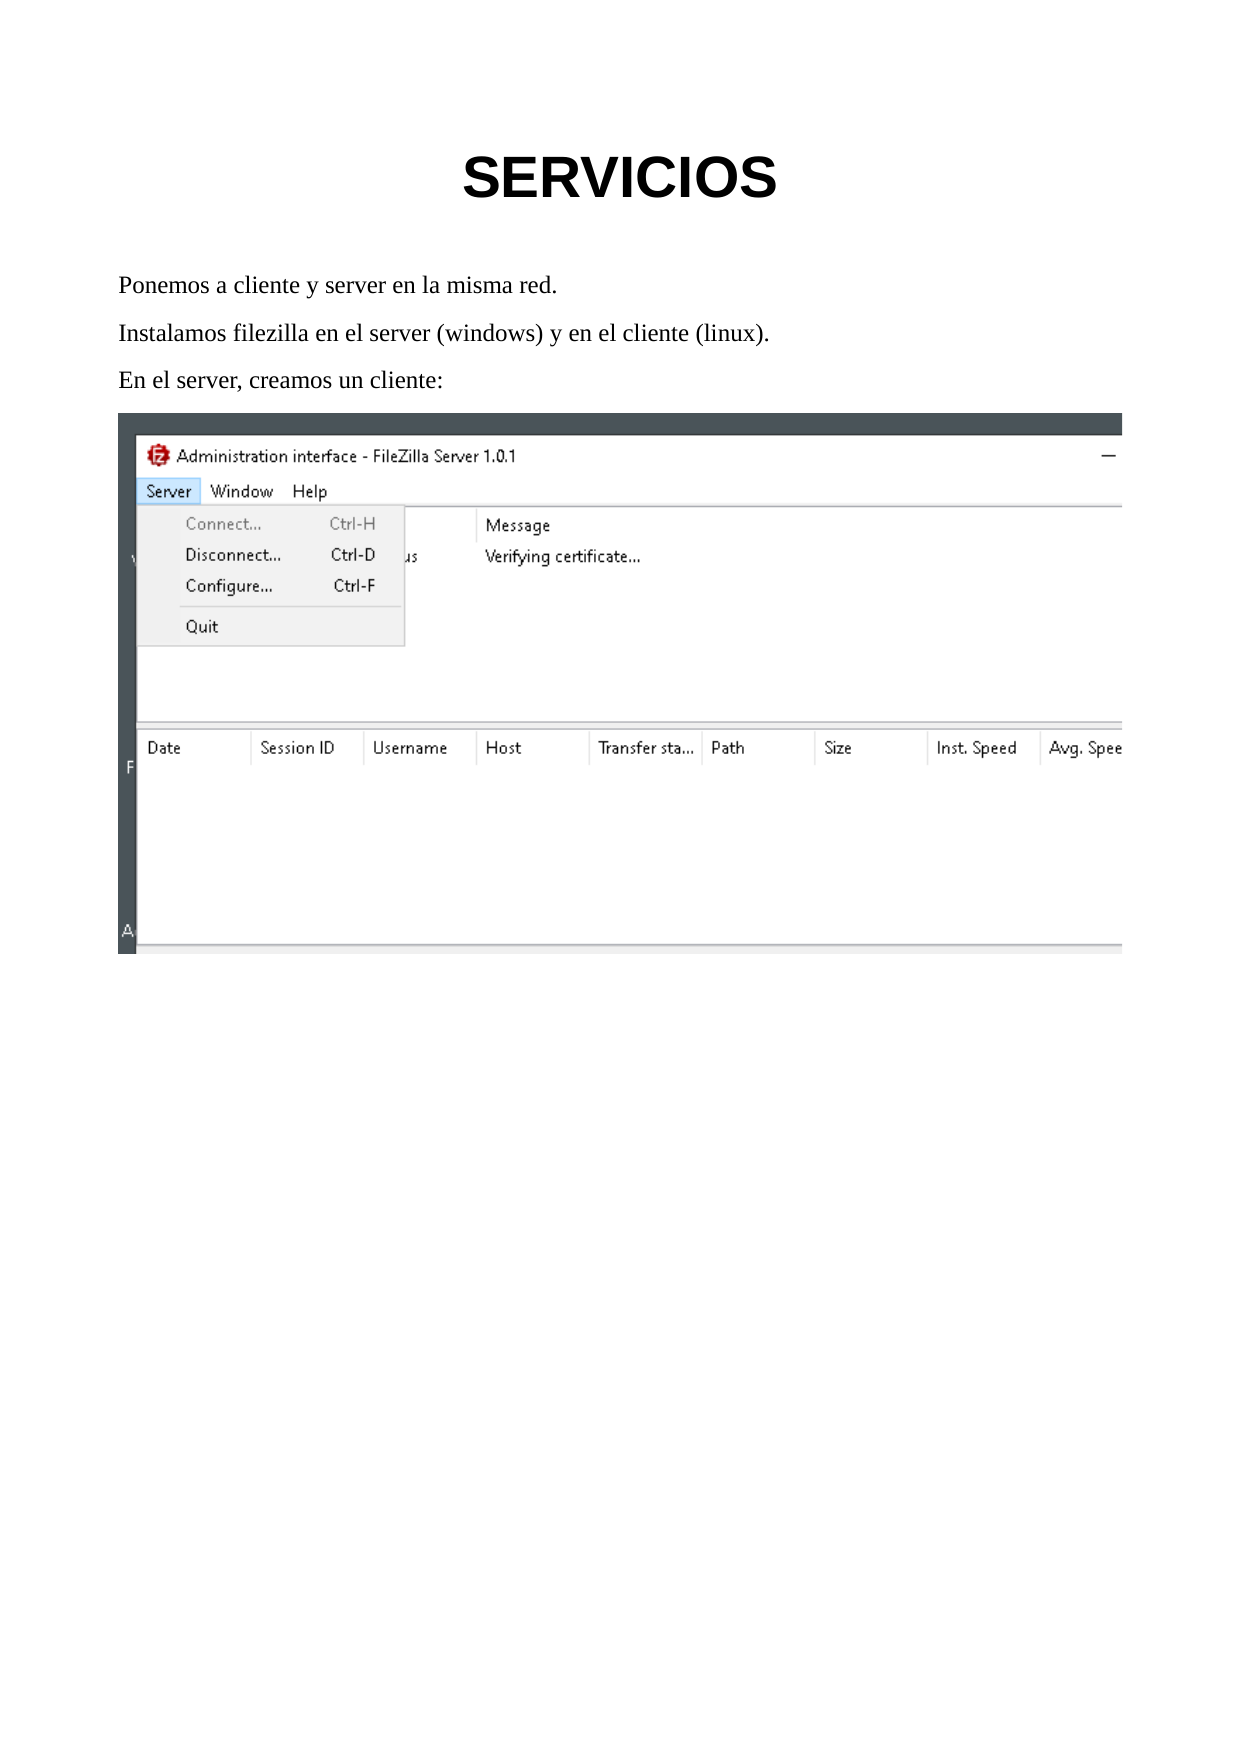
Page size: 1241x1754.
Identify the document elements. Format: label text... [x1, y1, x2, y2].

picture [118, 413, 1123, 954]
text Instalamos filezilla en el server (windows) y en el cliente (linux). [118, 318, 1122, 347]
text En el server, creamos un cliente: [118, 366, 1122, 394]
text Ponemos a cliente y server en la misma red. [118, 270, 1122, 299]
title SERVICIOS [118, 143, 1122, 210]
